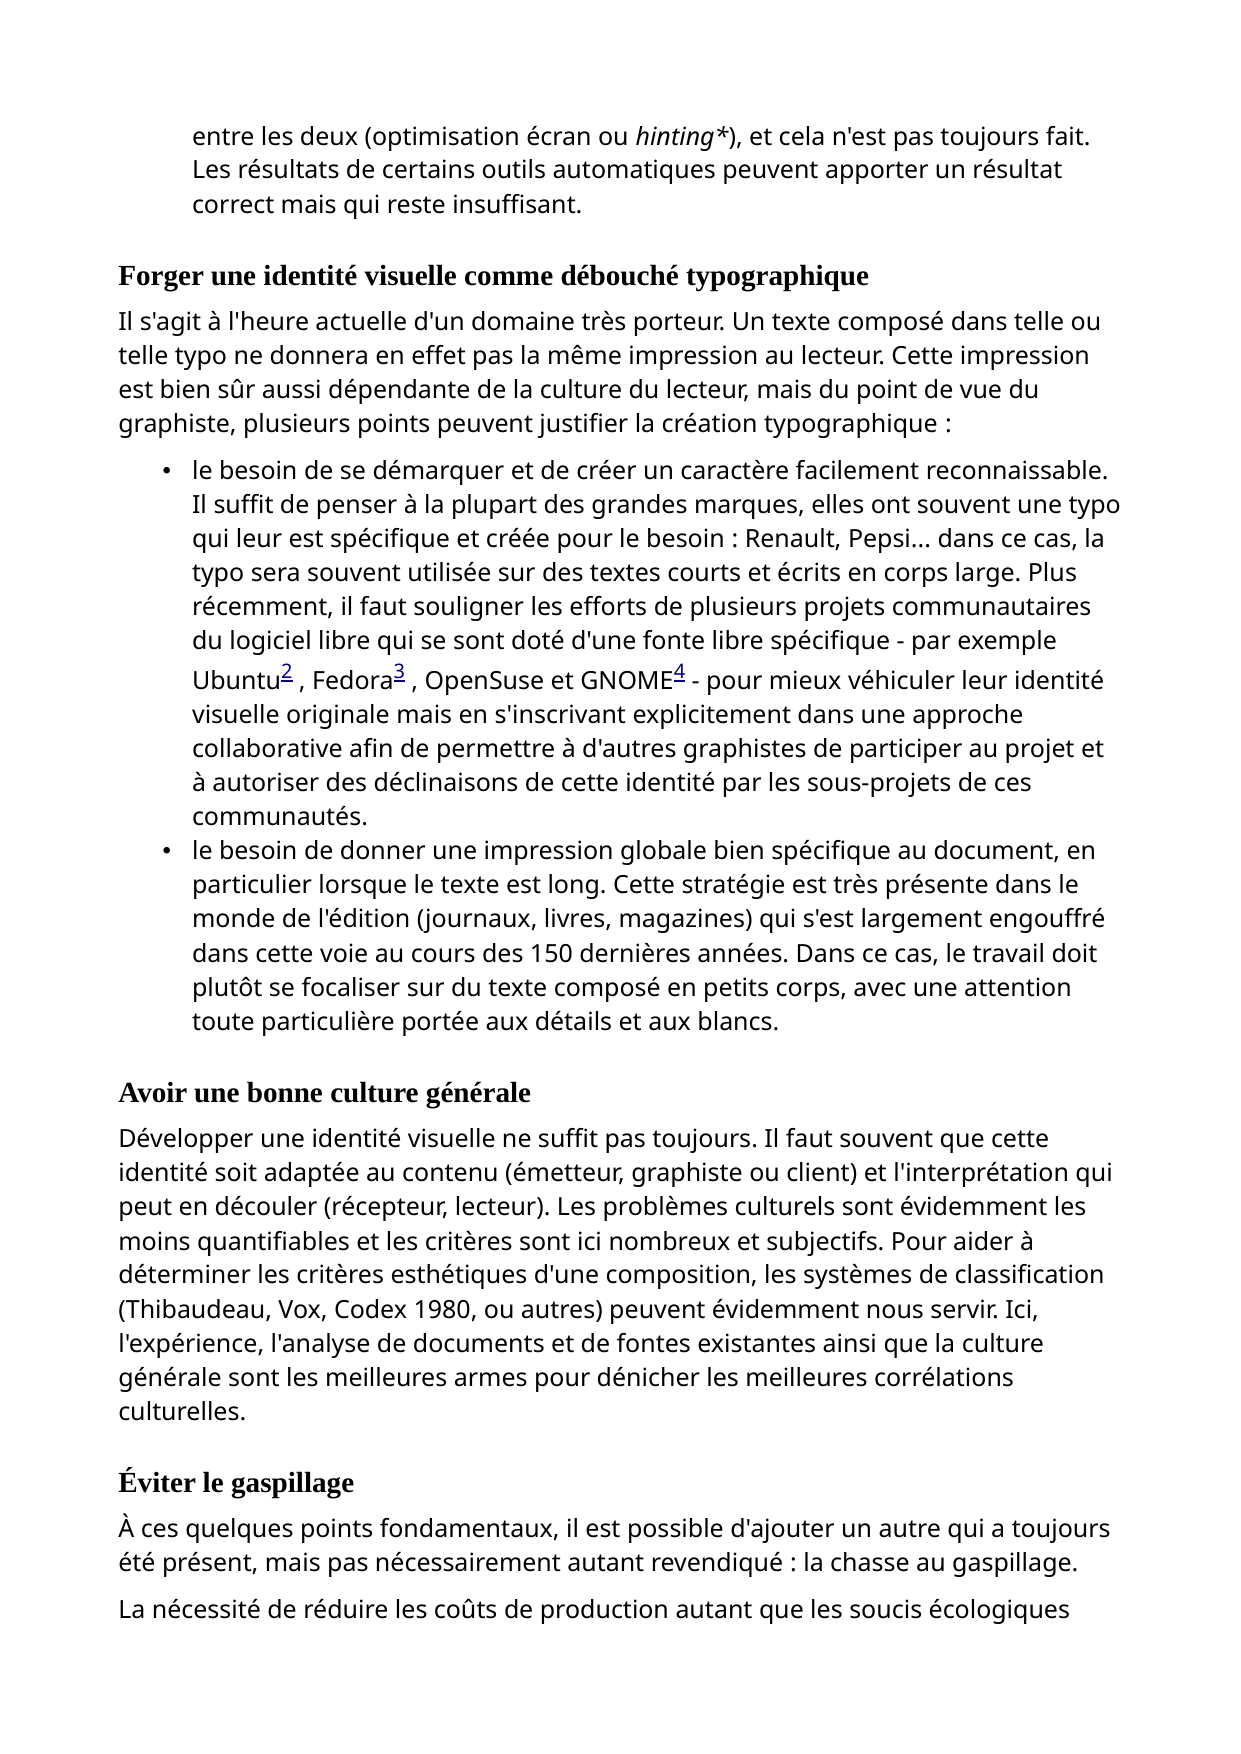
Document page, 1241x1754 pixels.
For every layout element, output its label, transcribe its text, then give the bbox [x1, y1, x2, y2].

list entre les deux (optimisation écran ou hinting*), et cela n'est pas toujours fait. Les résultats de certains outils automatiques peuvent apporter un résultat correct mais qui reste insuffisant. [162, 118, 1122, 220]
text Développer une identité visuelle ne suffit pas toujours. Il faut souvent que cette identité soit adaptée au contenu (émetteur, graphiste ou client) et l'interprétation qui peut en découler (récepteur, lecteur). Les problèmes culturels sont évidemment les moins quantifiables et les critères sont ici nombreux et subjectifs. Pour aider à déterminer les critères esthétiques d'une composition, les systèmes de classification (Thibaudeau, Vox, Codex 1980, ou autres) peuvent évidemment nous servir. Ici, l'expérience, l'analyse de documents et de fontes existantes ainsi que la culture générale sont les meilleures armes pour dénicher les meilleures corrélations culturelles. [118, 1121, 1122, 1427]
list le besoin de donner une impression globale bien spécifique au document, en particulier lorsque le texte est long. Cette stratégie est très présente dans le monde de l'édition (journaux, livres, magazines) qui s'est largement engouffré dans cette voie au cours des 150 dernières années. Dans ce cas, le travail doit plutôt se focaliser sur du texte composé en petits corps, avec une attention toute particulière portée aux détails et aux blancs. [162, 833, 1122, 1037]
list le besoin de se démarquer et de créer un caractère facilement reconnaissable. Il suffit de penser à la plupart des grandes marques, elles ont souvent une typo qui leur est spécifique et créée pour le besoin : Renault, Pepsi... dans ce cas, la typo sera souvent utilisée sur des textes courts et écrits en corps large. Plus récemment, il faut souligner les efforts de plusieurs projets communautaires du logiciel libre qui se sont doté d'une fonte libre spécifique - par exemple Ubuntu2 , Fedora3 , OpenSuse et GNOME4 - pour mieux véhiculer leur identité visuelle originale mais en s'inscrivant explicitement dans une approche collaborative afin de permettre à d'autres graphistes de participer au projet et à autoriser des déclinaisons de cette identité par les sous-projets de ces communautés. [162, 453, 1122, 833]
subtitle Éviter le gaspillage [118, 1465, 1122, 1498]
text À ces quelques points fondamentaux, il est possible d'ajouter un autre qui a toujours été présent, mais pas nécessairement autant revendiqué : la chasse au gaspillage. [118, 1511, 1122, 1579]
text Il s'agit à l'heure actuelle d'un domaine très porteur. Un texte composé dans telle ou telle typo ne donnera en effet pas la même impression au lecteur. Cette impression est bien sûr aussi dépendante de la culture du lecteur, mais du point de vue du graphiste, plusieurs points peuvent justifier la création typographique : [118, 304, 1122, 440]
text La nécessité de réduire les coûts de production autant que les soucis écologiques [118, 1592, 1122, 1626]
subtitle Avoir une bonne culture générale [118, 1075, 1122, 1108]
subtitle Forger une identité visuelle comme débouché typographique [118, 258, 1122, 291]
